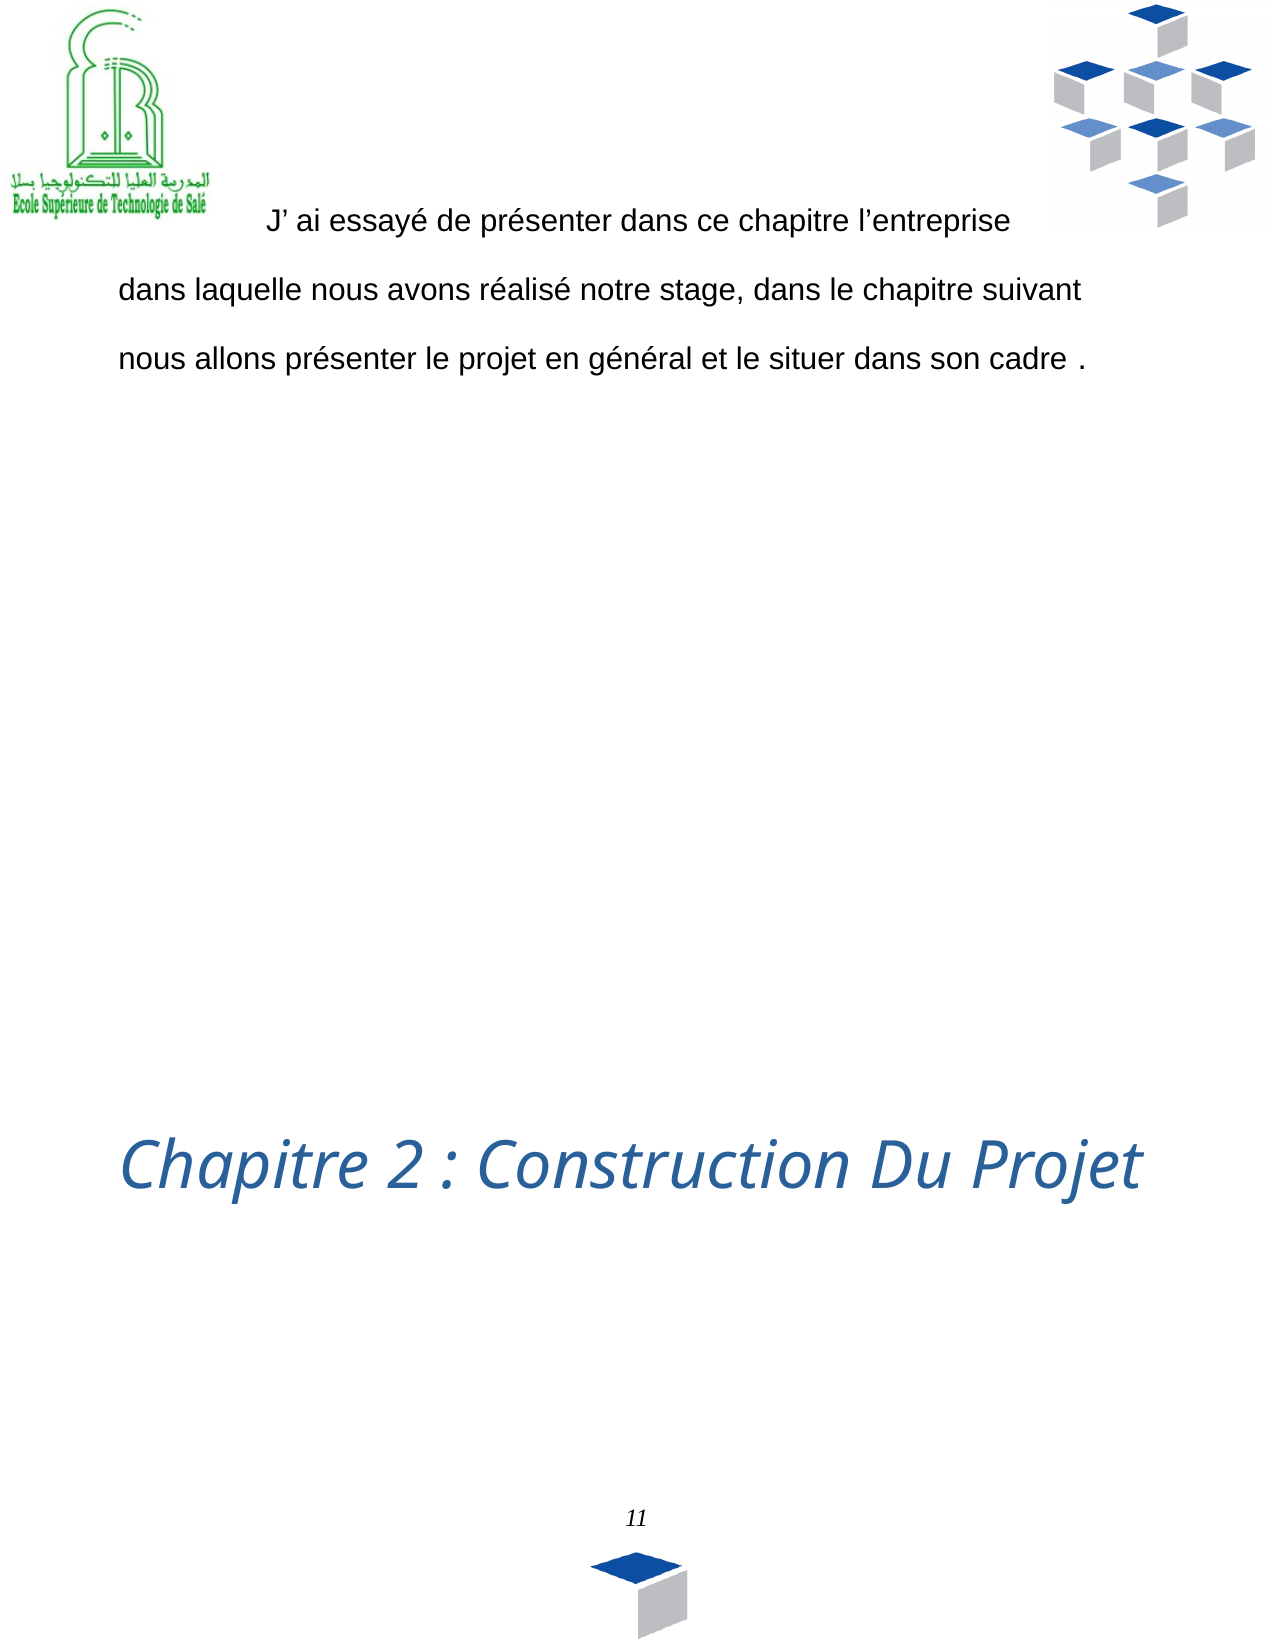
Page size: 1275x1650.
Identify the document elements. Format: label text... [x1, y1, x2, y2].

picture [1, 5, 218, 222]
picture [1040, 0, 1275, 232]
text Chapitre 2 : Construction Du Projet [118, 1117, 1157, 1208]
text J’ ai essayé de présenter dans ce chapitre l’entreprise dans laquelle nous avons réalisé notre stage, dans le chapitre suivant nous allons présenter le projet en général et le situer dans son cadre . [118, 176, 1157, 383]
picture [577, 1546, 714, 1643]
